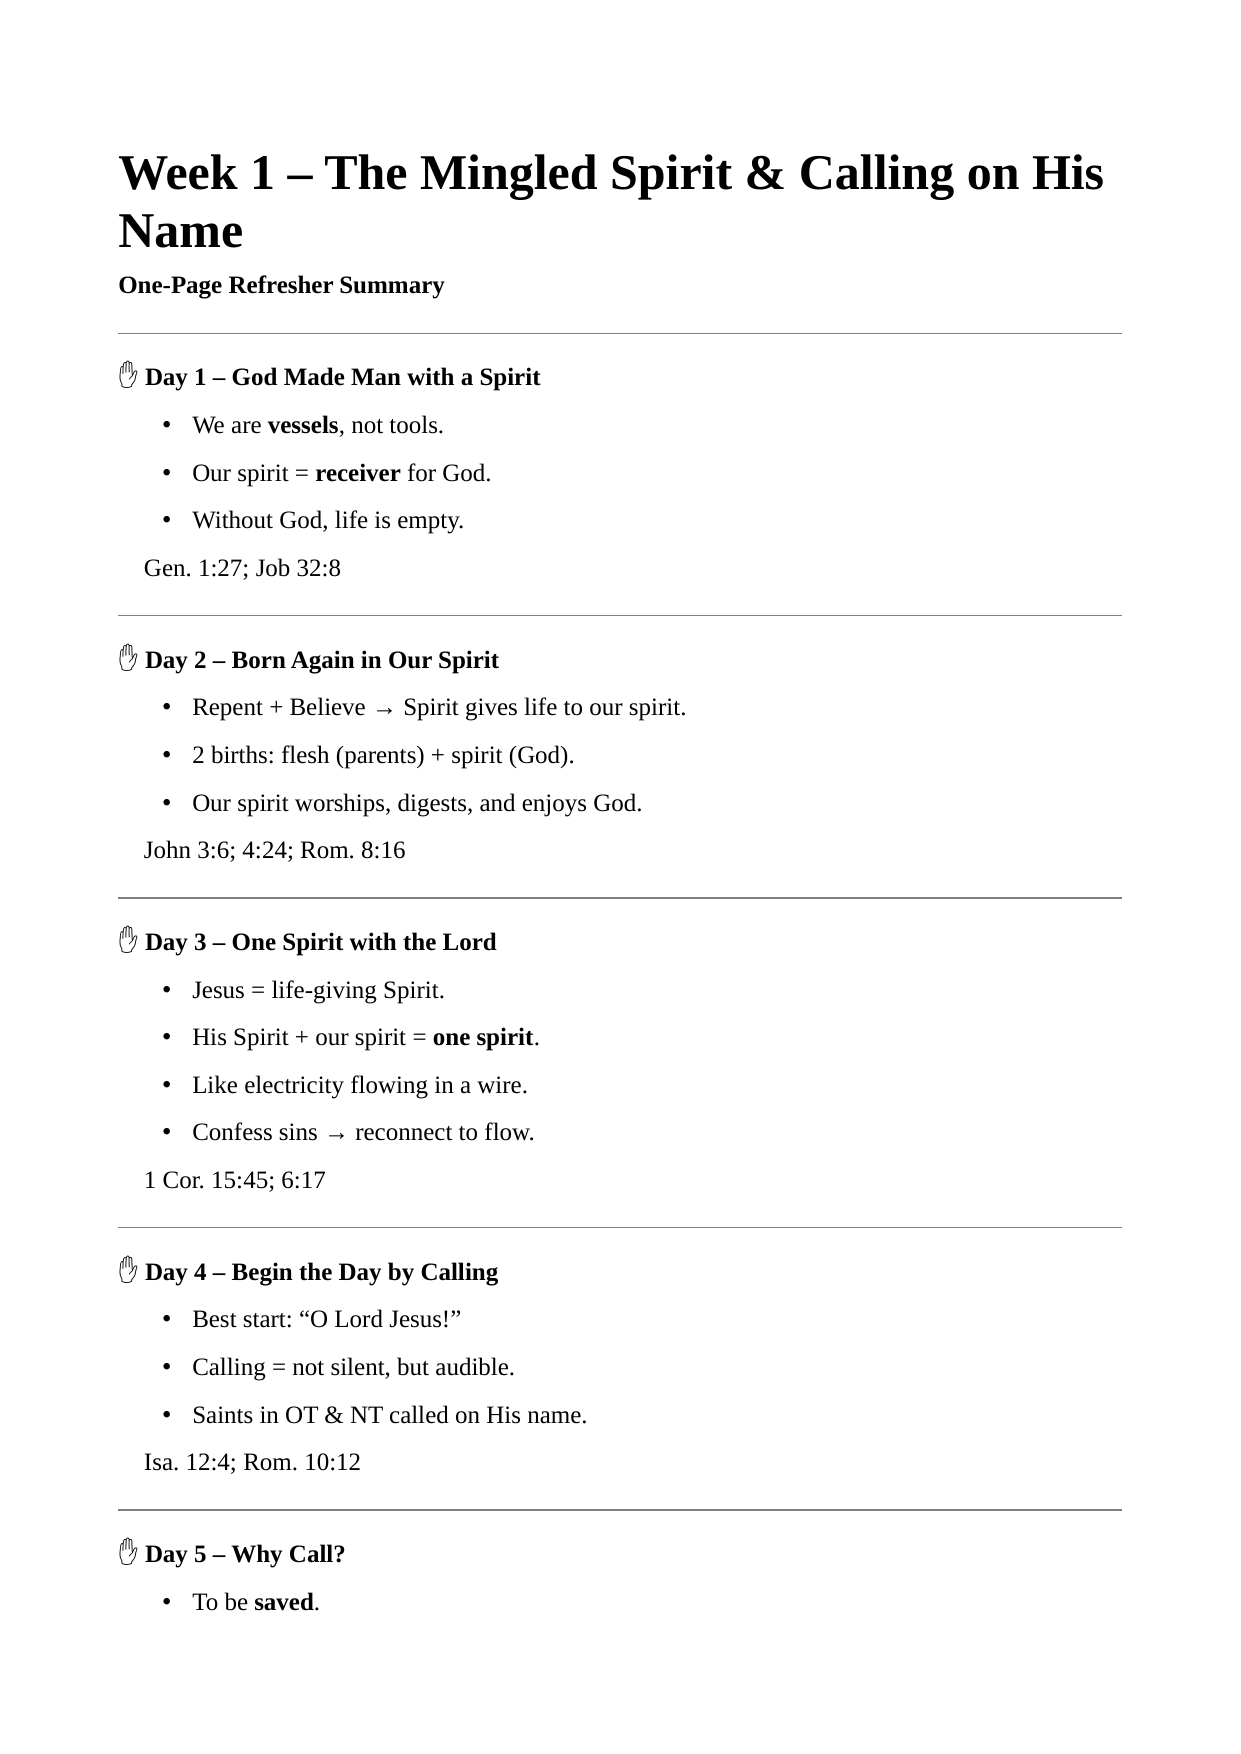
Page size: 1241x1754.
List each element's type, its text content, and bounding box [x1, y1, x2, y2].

list Our spirit worships, digests, and enjoys God. [162, 788, 1122, 816]
text ✋ Day 4 – Begin the Day by Calling [118, 1257, 1122, 1286]
subtitle Week 1 – The Mingled Spirit & Calling on His Name [118, 143, 1122, 258]
text 📖 John 3:6; 4:24; Rom. 8:16 [118, 835, 1122, 864]
text ✋ Day 3 – One Spirit with the Lord [118, 927, 1122, 956]
list Our spirit = receiver for God. [162, 458, 1122, 486]
text ✋ Day 5 – Why Call? [118, 1539, 1122, 1568]
list Jesus = life-giving Spirit. [162, 975, 1122, 1003]
list 2 births: flesh (parents) + spirit (God). [162, 740, 1122, 769]
list Repent + Believe → Spirit gives life to our spirit. [162, 692, 1122, 721]
list We are vessels, not tools. [162, 410, 1122, 439]
list Like electricity flowing in a wire. [162, 1070, 1122, 1099]
list Confess sins → reconnect to flow. [162, 1117, 1122, 1146]
list To be saved. [162, 1587, 1122, 1616]
list His Spirit + our spirit = one spirit. [162, 1022, 1122, 1051]
text 📖 Isa. 12:4; Rom. 10:12 [118, 1447, 1122, 1476]
text 📖 1 Cor. 15:45; 6:17 [118, 1165, 1122, 1194]
text 📖 Gen. 1:27; Job 32:8 [118, 553, 1122, 582]
list Saints in OT & NT called on His name. [162, 1400, 1122, 1428]
list Calling = not silent, but audible. [162, 1352, 1122, 1381]
text ✋ Day 1 – God Made Man with a Spirit [118, 362, 1122, 391]
text One-Page Refresher Summary [118, 271, 1122, 299]
text ✋ Day 2 – Born Again in Our Spirit [118, 645, 1122, 673]
list Best start: “O Lord Jesus!” [162, 1304, 1122, 1333]
list Without God, life is empty. [162, 505, 1122, 534]
